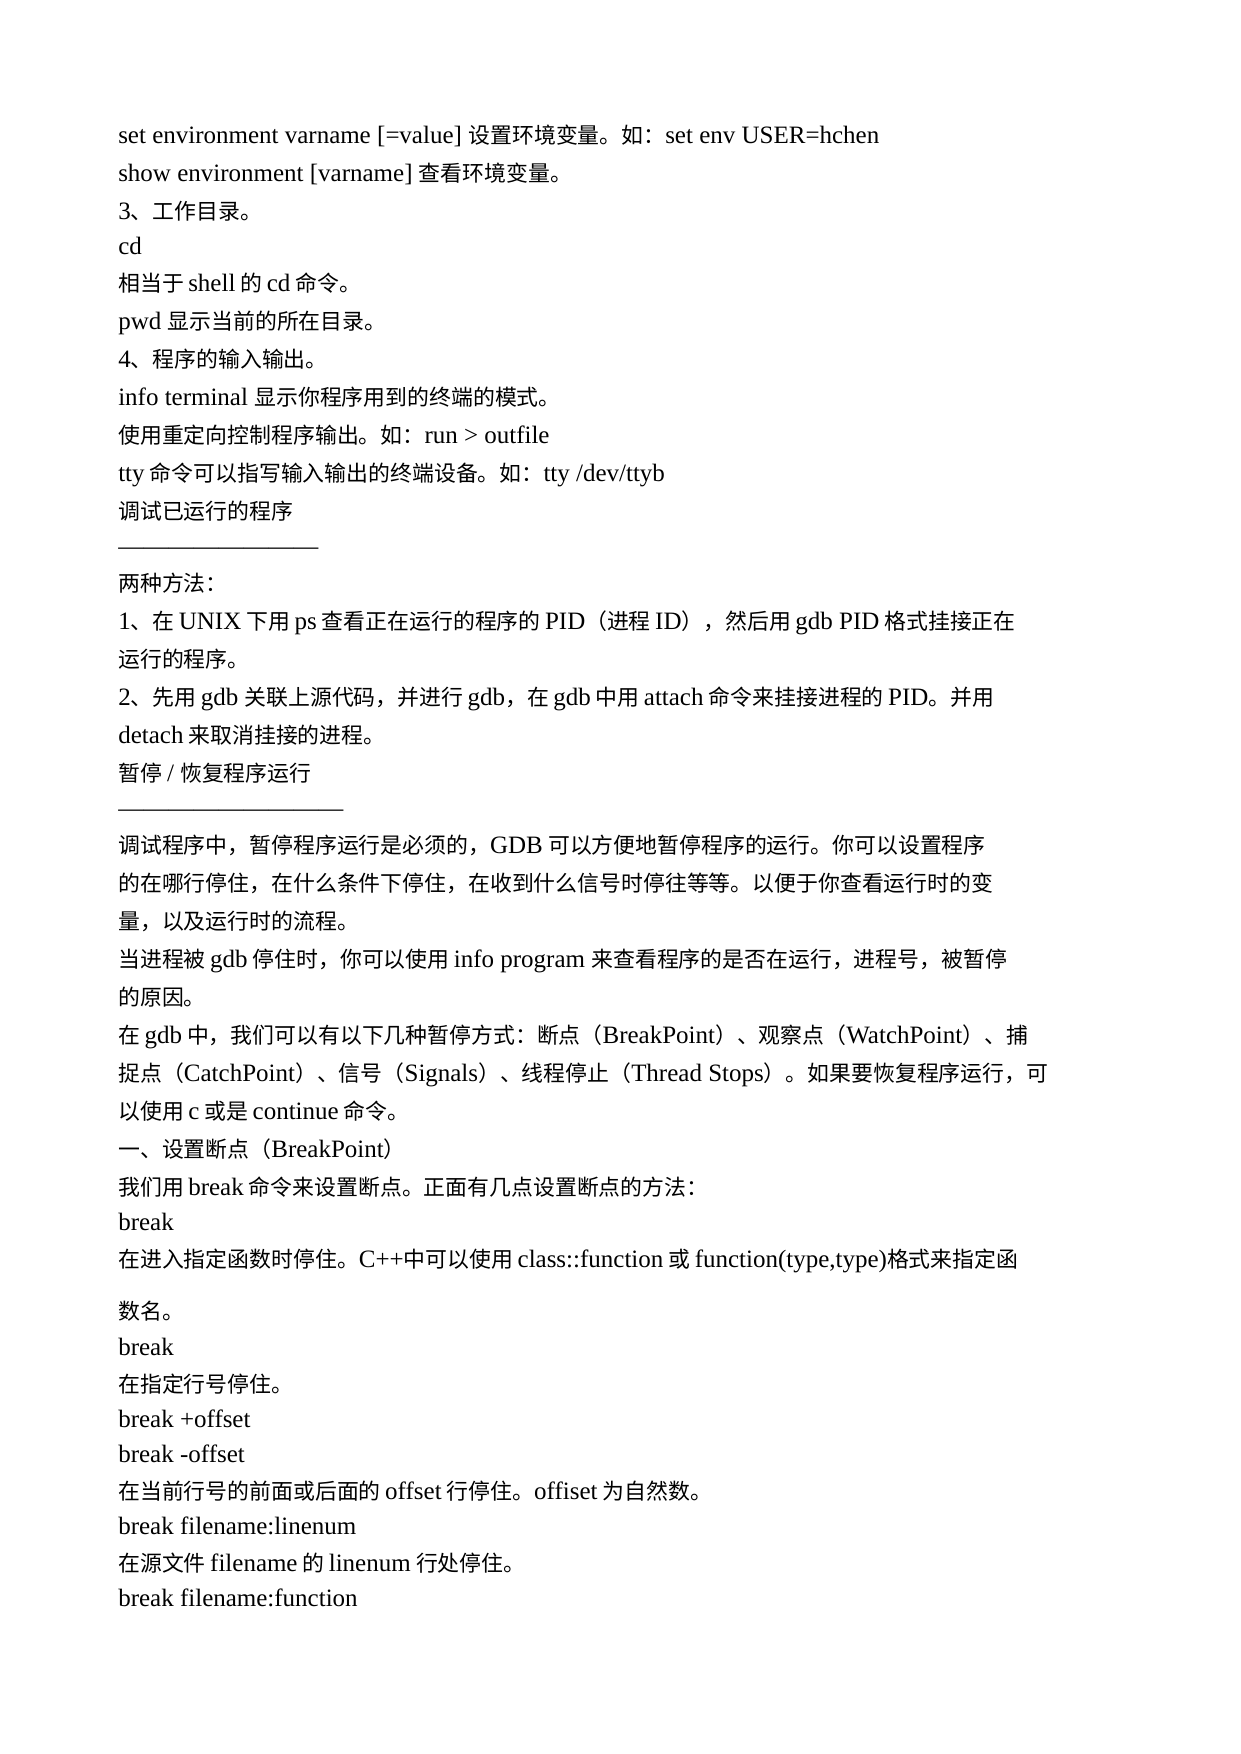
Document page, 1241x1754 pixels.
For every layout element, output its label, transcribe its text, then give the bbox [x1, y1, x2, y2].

text 数名。 break 在指定行号停住。 break +offset break -offset 在当前行号的前面或后面的offset行停住。offiset为自然数。 break filename:linenum 在源文件filename的linenum行处停住。 break filename:function [118, 1294, 1122, 1612]
text set environment varname [=value] 设置环境变量。如：set env USER=hchen show environment [varname] 查看环境变量。 3、工作目录。 cd 相当于shell的cd命令。 pwd 显示当前的所在目录。 4、程序的输入输出。 info terminal 显示你程序用到的终端的模式。 使用重定向控制程序输出。如：run > outfile tty命令可以指写输入输出的终端设备。如：tty /dev/ttyb 调试已运行的程序 ———————— 两种方法： 1、在UNIX下用ps查看正在运行的程序的PID（进程ID），然后用gdb PID格式挂接正在 运行的程序。 2、先用gdb 关联上源代码，并进行gdb，在gdb中用attach命令来挂接进程的PID。并用 detach来取消挂接的进程。 暂停 / 恢复程序运行 ————————— 调试程序中，暂停程序运行是必须的，GDB可以方便地暂停程序的运行。你可以设置程序 的在哪行停住，在什么条件下停住，在收到什么信号时停往等等。以便于你查看运行时的变 量，以及运行时的流程。 当进程被gdb停住时，你可以使用info program 来查看程序的是否在运行，进程号，被暂停 的原因。 在gdb中，我们可以有以下几种暂停方式：断点（BreakPoint）、观察点（WatchPoint）、捕 捉点（CatchPoint）、信号（Signals）、线程停止（Thread Stops）。如果要恢复程序运行，可 以使用c或是continue命令。 一、设置断点（BreakPoint） 我们用break命令来设置断点。正面有几点设置断点的方法： break 在进入指定函数时停住。C++中可以使用class::function或function(type,type)格式来指定函 [118, 118, 1122, 1273]
